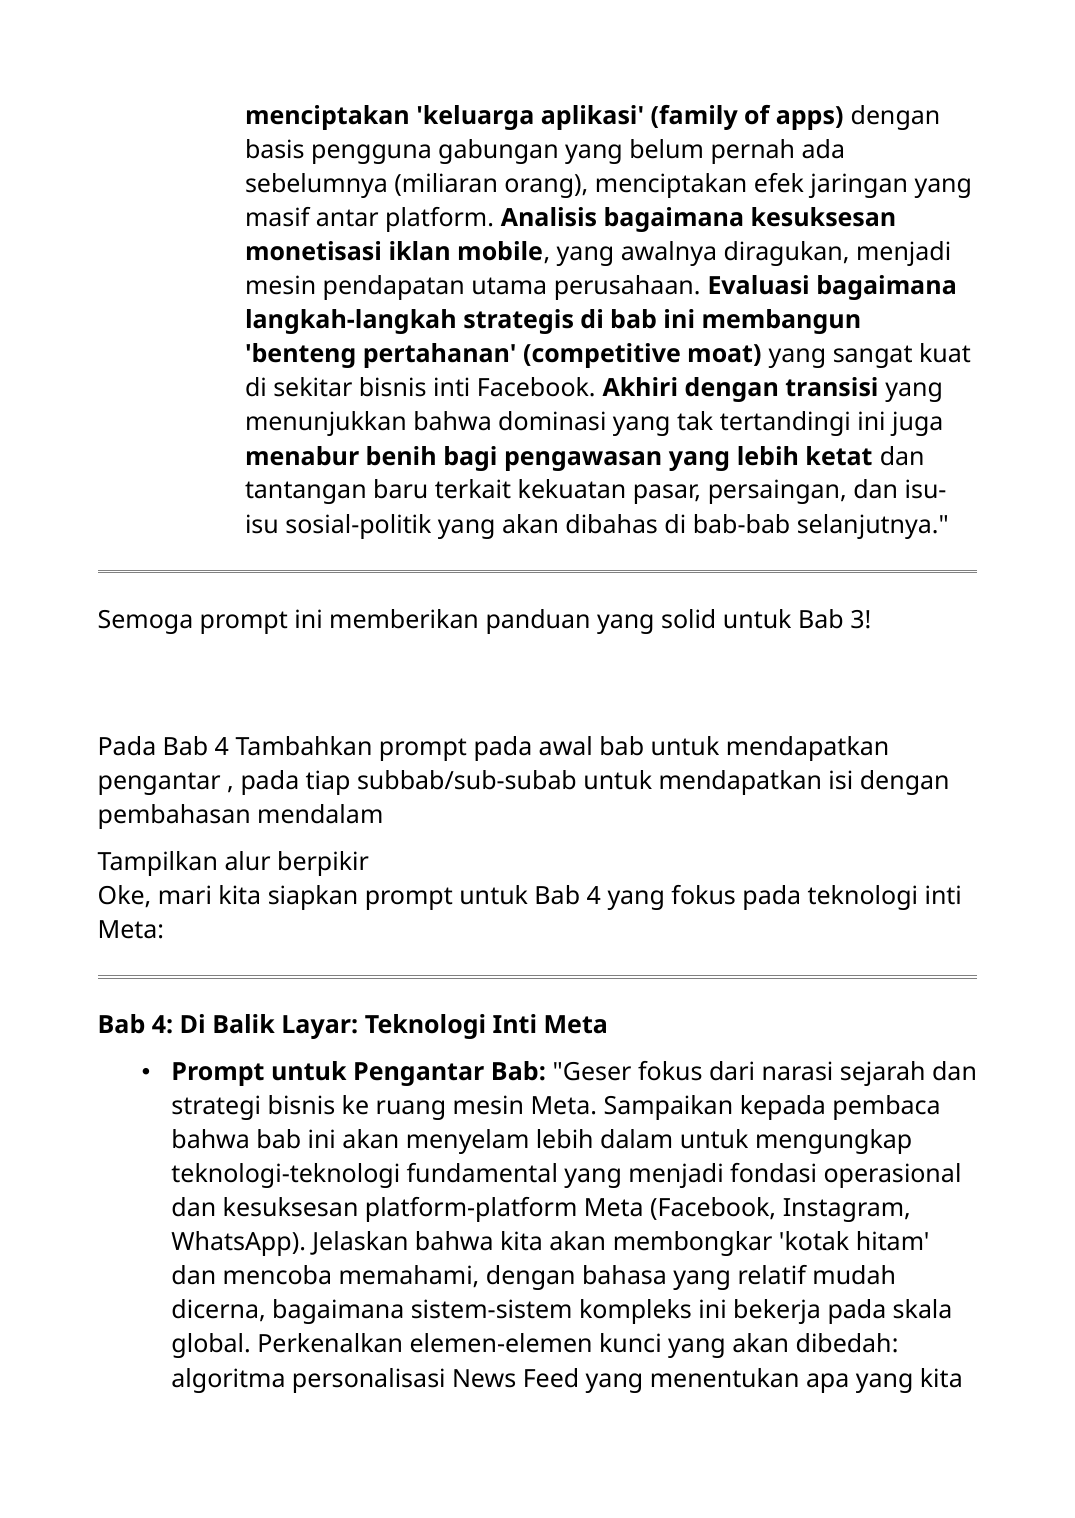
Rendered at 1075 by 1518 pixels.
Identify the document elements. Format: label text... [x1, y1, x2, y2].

text Pada Bab 4 Tambahkan prompt pada awal bab untuk mendapatkan pengantar , pada tiap subbab/sub-subab untuk mendapatkan isi dengan pembahasan mendalam [97, 729, 977, 831]
text Bab 4: Di Balik Layar: Teknologi Inti Meta [97, 1007, 977, 1041]
text Oke, mari kita siapkan prompt untuk Bab 4 yang fokus pada teknologi inti Meta: [97, 878, 977, 946]
text Tampilkan alur berpikir [97, 843, 977, 878]
list Prompt untuk Pengantar Bab: "Geser fokus dari narasi sejarah dan strategi bisnis ke ruang mesin Meta. Sampaikan kepada pembaca bahwa bab ini akan menyelam lebih dalam untuk mengungkap teknologi-teknologi fundamental yang menjadi fondasi operasional dan kesuksesan platform-platform Meta (Facebook, Instagram, WhatsApp). Jelaskan bahwa kita akan membongkar 'kotak hitam' dan mencoba memahami, dengan bahasa yang relatif mudah dicerna, bagaimana sistem-sistem kompleks ini bekerja pada skala global. Perkenalkan elemen-elemen kunci yang akan dibedah: algoritma personalisasi News Feed yang menentukan apa yang kita [142, 1054, 977, 1394]
text Semoga prompt ini memberikan panduan yang solid untuk Bab 3! [97, 602, 977, 636]
list menciptakan 'keluarga aplikasi' (family of apps) dengan basis pengguna gabungan yang belum pernah ada sebelumnya (miliaran orang), menciptakan efek jaringan yang masif antar platform. Analisis bagaimana kesuksesan monetisasi iklan mobile, yang awalnya diragukan, menjadi mesin pendapatan utama perusahaan. Evaluasi bagaimana langkah-langkah strategis di bab ini membangun 'benteng pertahanan' (competitive moat) yang sangat kuat di sekitar bisnis inti Facebook. Akhiri dengan transisi yang menunjukkan bahwa dominasi yang tak tertandingi ini juga menabur benih bagi pengawasan yang lebih ketat dan tantangan baru terkait kekuatan pasar, persaingan, dan isu-isu sosial-politik yang akan dibahas di bab-bab selanjutnya." [215, 97, 977, 540]
